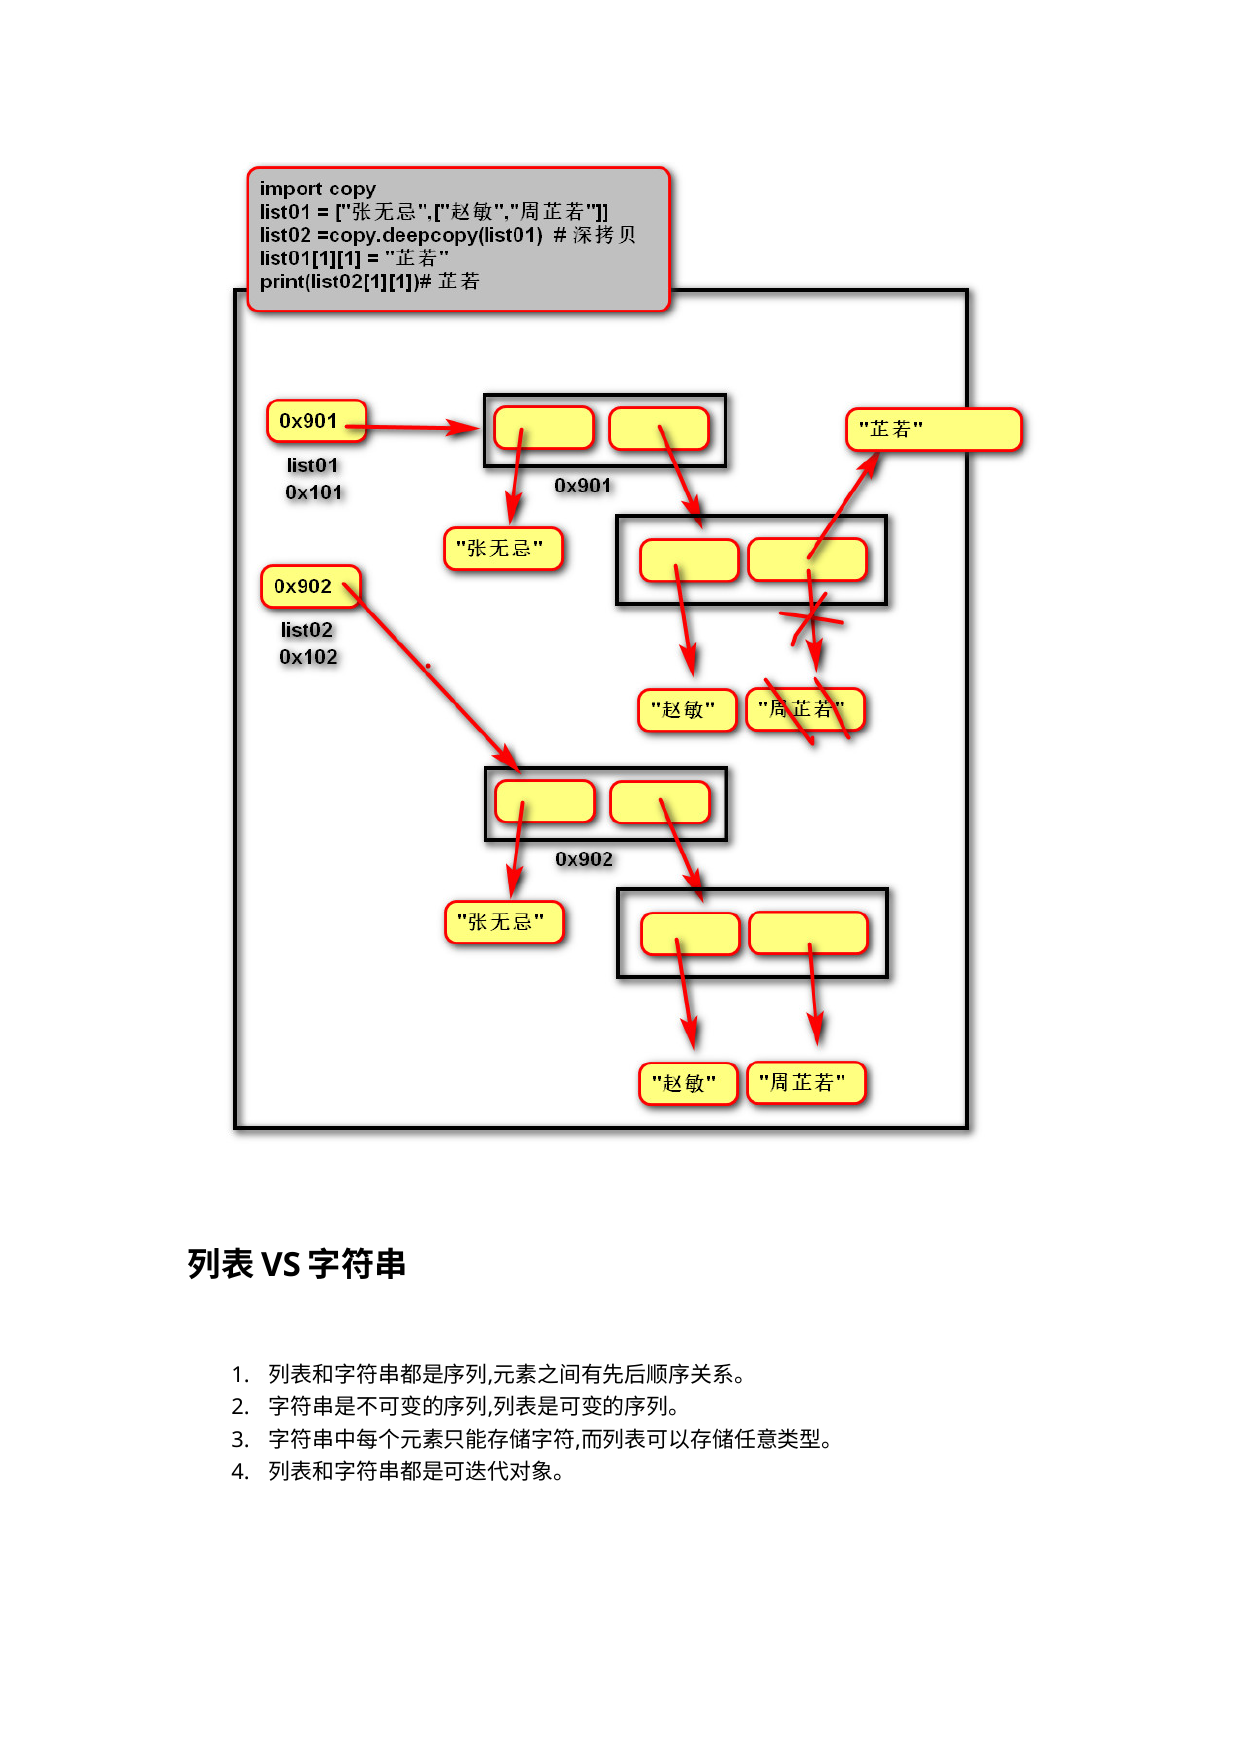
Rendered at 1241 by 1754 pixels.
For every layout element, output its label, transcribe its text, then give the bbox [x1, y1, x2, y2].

list 字符串是不可变的序列,列表是可变的序列。 [231, 1389, 1053, 1421]
list 字符串中每个元素只能存储字符,而列表可以存储任意类型。 [231, 1421, 1053, 1454]
picture [187, 162, 1053, 1154]
subtitle 列表VS字符串 [187, 1229, 1053, 1294]
list 列表和字符串都是可迭代对象。 [231, 1454, 1053, 1486]
list 列表和字符串都是序列,元素之间有先后顺序关系。 [231, 1356, 1053, 1389]
